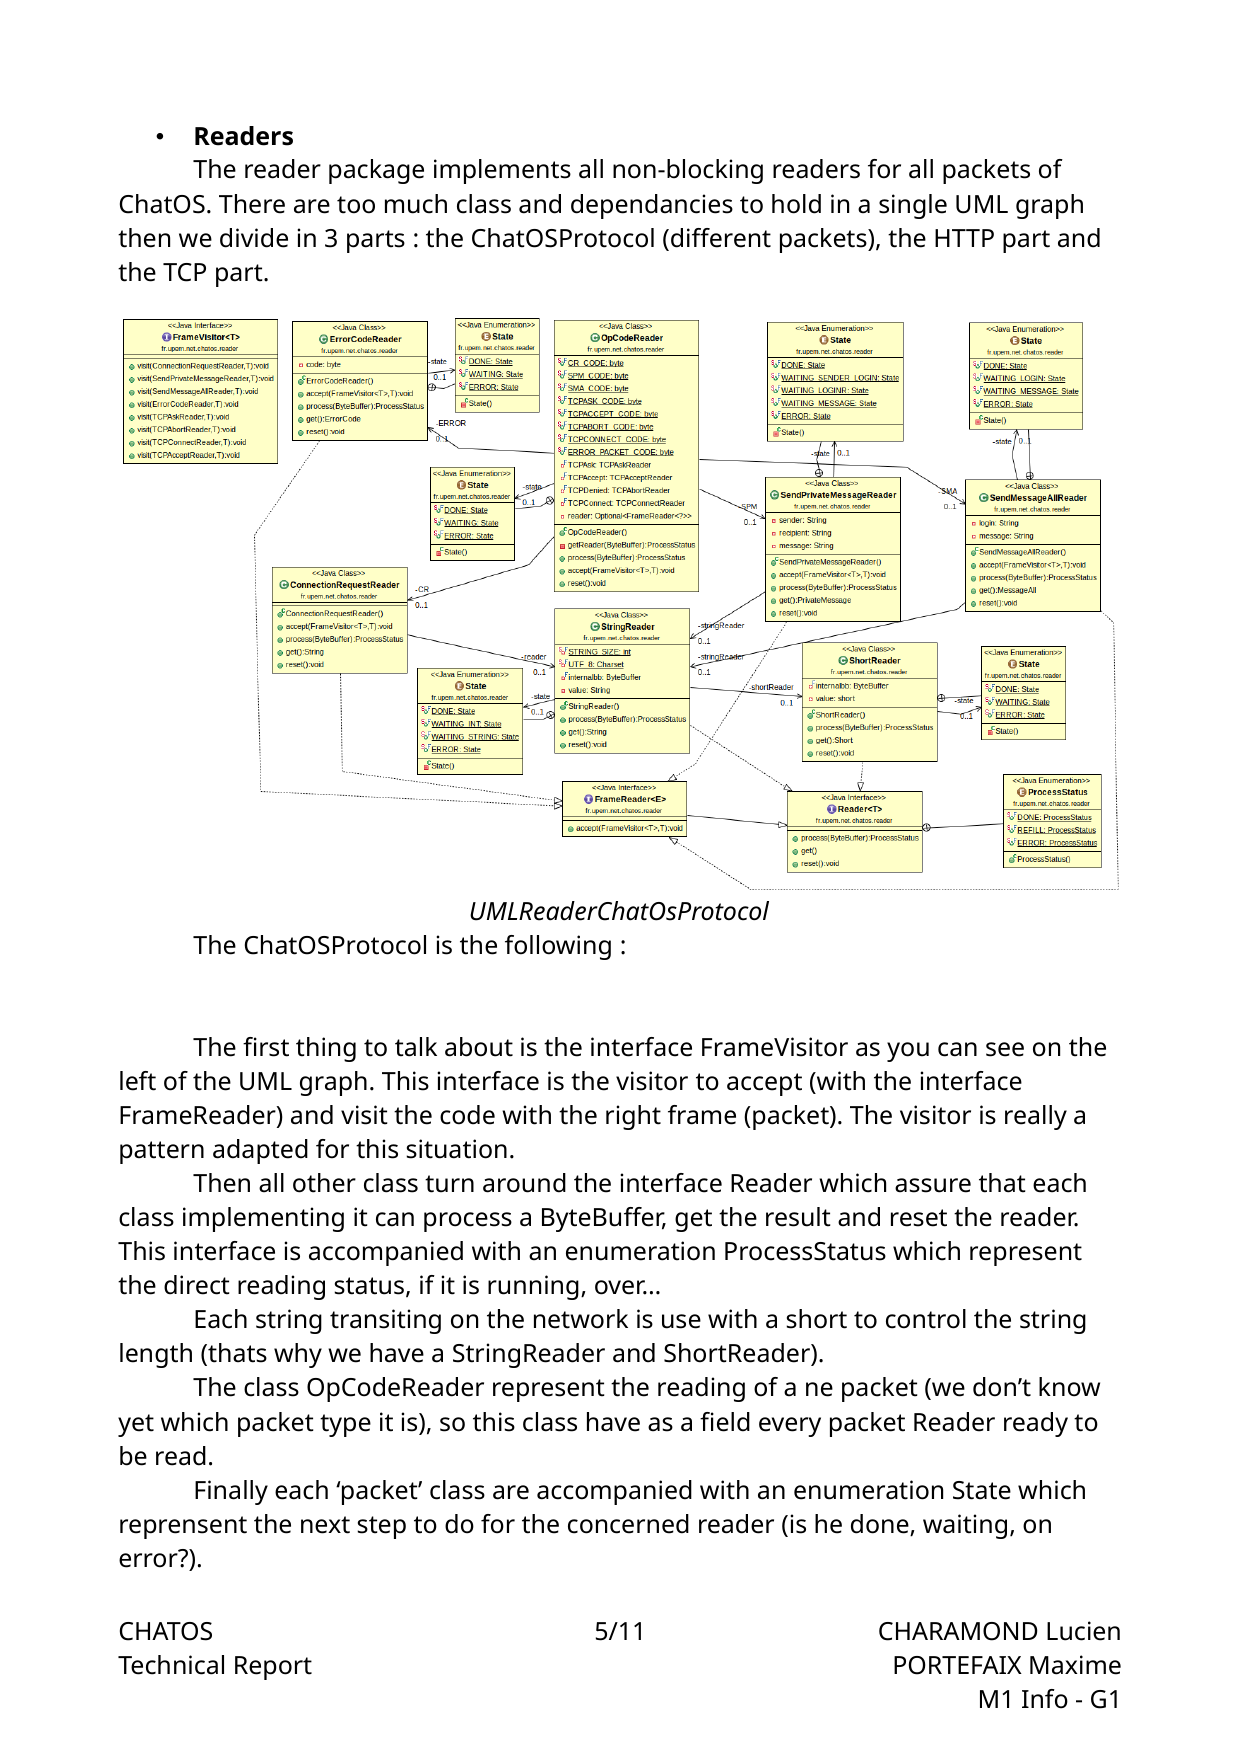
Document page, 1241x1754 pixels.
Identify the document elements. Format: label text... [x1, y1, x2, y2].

text Finally each ‘packet’ class are accompanied with an enumeration State which reprensent the next step to do for the concerned reader (is he done, waiting, on error?). [118, 1472, 1122, 1574]
text The reader package implements all non-blocking readers for all packets of ChatOS. There are too much class and dependancies to hold in a single UML graph then we divide in 3 parts : the ChatOSProtocol (different packets), the HTTP part and the TCP part. [118, 152, 1122, 288]
text Then all other class turn around the interface Reader which assure that each class implementing it can process a ByteBuffer, get the result and reset the reader. This interface is accompanied with an enumeration ProcessStatus which represent the direct reading status, if it is running, over… [118, 1166, 1122, 1302]
text The first thing to talk about is the interface FrameVisitor as you can see on the left of the UML graph. This interface is the visitor to accept (with the interface FrameReader) and visit the code with the right frame (packet). The visitor is really a pattern adapted for this situation. [118, 1029, 1122, 1166]
text Each string transiting on the network is use with a short to control the string length (thats why we have a StringReader and ShortReader). [118, 1302, 1122, 1370]
text The ChatOSProtocol is the following : [118, 927, 1122, 961]
list Readers [156, 118, 1122, 152]
text The class OpCodeReader represent the reading of a ne packet (we don’t know yet which packet type it is), so this class have as a field every packet Reader ready to be read. [118, 1370, 1122, 1472]
text UMLReaderChatOsProtocol [118, 894, 1122, 927]
picture [118, 308, 1123, 894]
